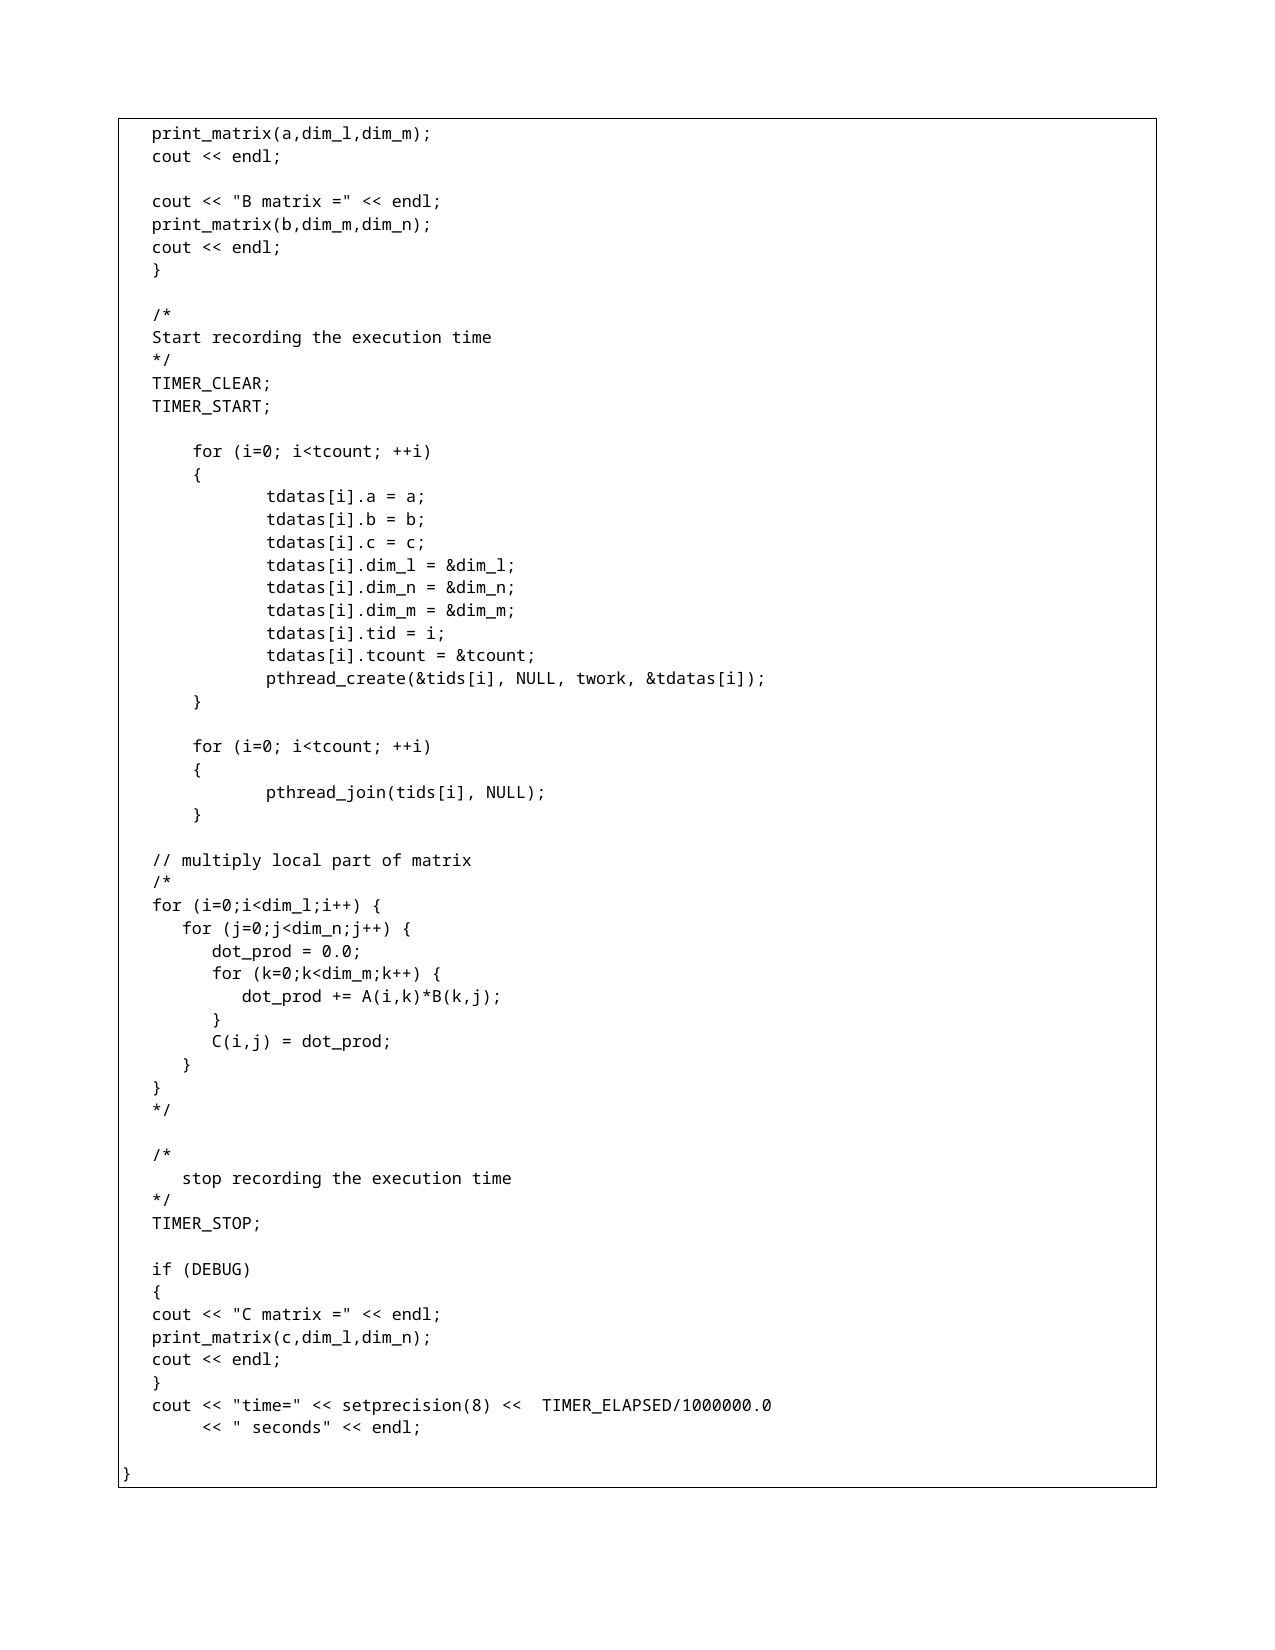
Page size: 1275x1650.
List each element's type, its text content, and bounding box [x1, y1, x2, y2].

text } [119, 799, 1156, 826]
text // multiply local part of matrix [119, 845, 1156, 867]
text << " seconds" << endl; [119, 1412, 1156, 1439]
text TIMER_CLEAR; [119, 368, 1156, 391]
text } [119, 1367, 1156, 1390]
text for (i=0; i<tcount; ++i) [119, 731, 1156, 754]
text Start recording the execution time [119, 322, 1156, 345]
text { [119, 459, 1156, 481]
text pthread_join(tids[i], NULL); [119, 777, 1156, 799]
text tdatas[i].dim_n = &dim_n; [119, 572, 1156, 595]
text tdatas[i].c = c; [119, 527, 1156, 549]
text /* [119, 867, 1156, 890]
text cout << endl; [119, 232, 1156, 254]
text TIMER_STOP; [119, 1208, 1156, 1234]
text } [119, 254, 1156, 281]
text cout << endl; [119, 1344, 1156, 1367]
text } [119, 1458, 1156, 1487]
text for (i=0;i<dim_l;i++) { [119, 890, 1156, 913]
text print_matrix(b,dim_m,dim_n); [119, 209, 1156, 232]
text /* [119, 1140, 1156, 1163]
text cout << "time=" << setprecision(8) << TIMER_ELAPSED/1000000.0 [119, 1390, 1156, 1412]
text TIMER_START; [119, 391, 1156, 417]
text print_matrix(a,dim_l,dim_m); [119, 119, 1156, 141]
text dot_prod += A(i,k)*B(k,j); [119, 981, 1156, 1004]
text { [119, 754, 1156, 777]
text cout << "B matrix =" << endl; [119, 186, 1156, 209]
text */ [119, 1094, 1156, 1121]
text } [119, 1072, 1156, 1094]
text } [119, 1049, 1156, 1072]
text for (j=0;j<dim_n;j++) { [119, 913, 1156, 936]
text /* [119, 300, 1156, 322]
text tdatas[i].dim_m = &dim_m; [119, 595, 1156, 618]
text tdatas[i].tcount = &tcount; [119, 640, 1156, 663]
text stop recording the execution time [119, 1163, 1156, 1185]
text cout << endl; [119, 141, 1156, 167]
text if (DEBUG) [119, 1253, 1156, 1276]
text print_matrix(c,dim_l,dim_n); [119, 1322, 1156, 1344]
text for (k=0;k<dim_m;k++) { [119, 958, 1156, 981]
text cout << "C matrix =" << endl; [119, 1299, 1156, 1322]
text dot_prod = 0.0; [119, 936, 1156, 958]
text tdatas[i].a = a; [119, 481, 1156, 504]
text { [119, 1276, 1156, 1299]
text tdatas[i].tid = i; [119, 618, 1156, 640]
text */ [119, 345, 1156, 368]
text pthread_create(&tids[i], NULL, twork, &tdatas[i]); [119, 663, 1156, 686]
text */ [119, 1185, 1156, 1208]
text } [119, 1004, 1156, 1026]
text tdatas[i].dim_l = &dim_l; [119, 549, 1156, 572]
text C(i,j) = dot_prod; [119, 1026, 1156, 1049]
text tdatas[i].b = b; [119, 504, 1156, 527]
text } [119, 686, 1156, 712]
text for (i=0; i<tcount; ++i) [119, 436, 1156, 459]
